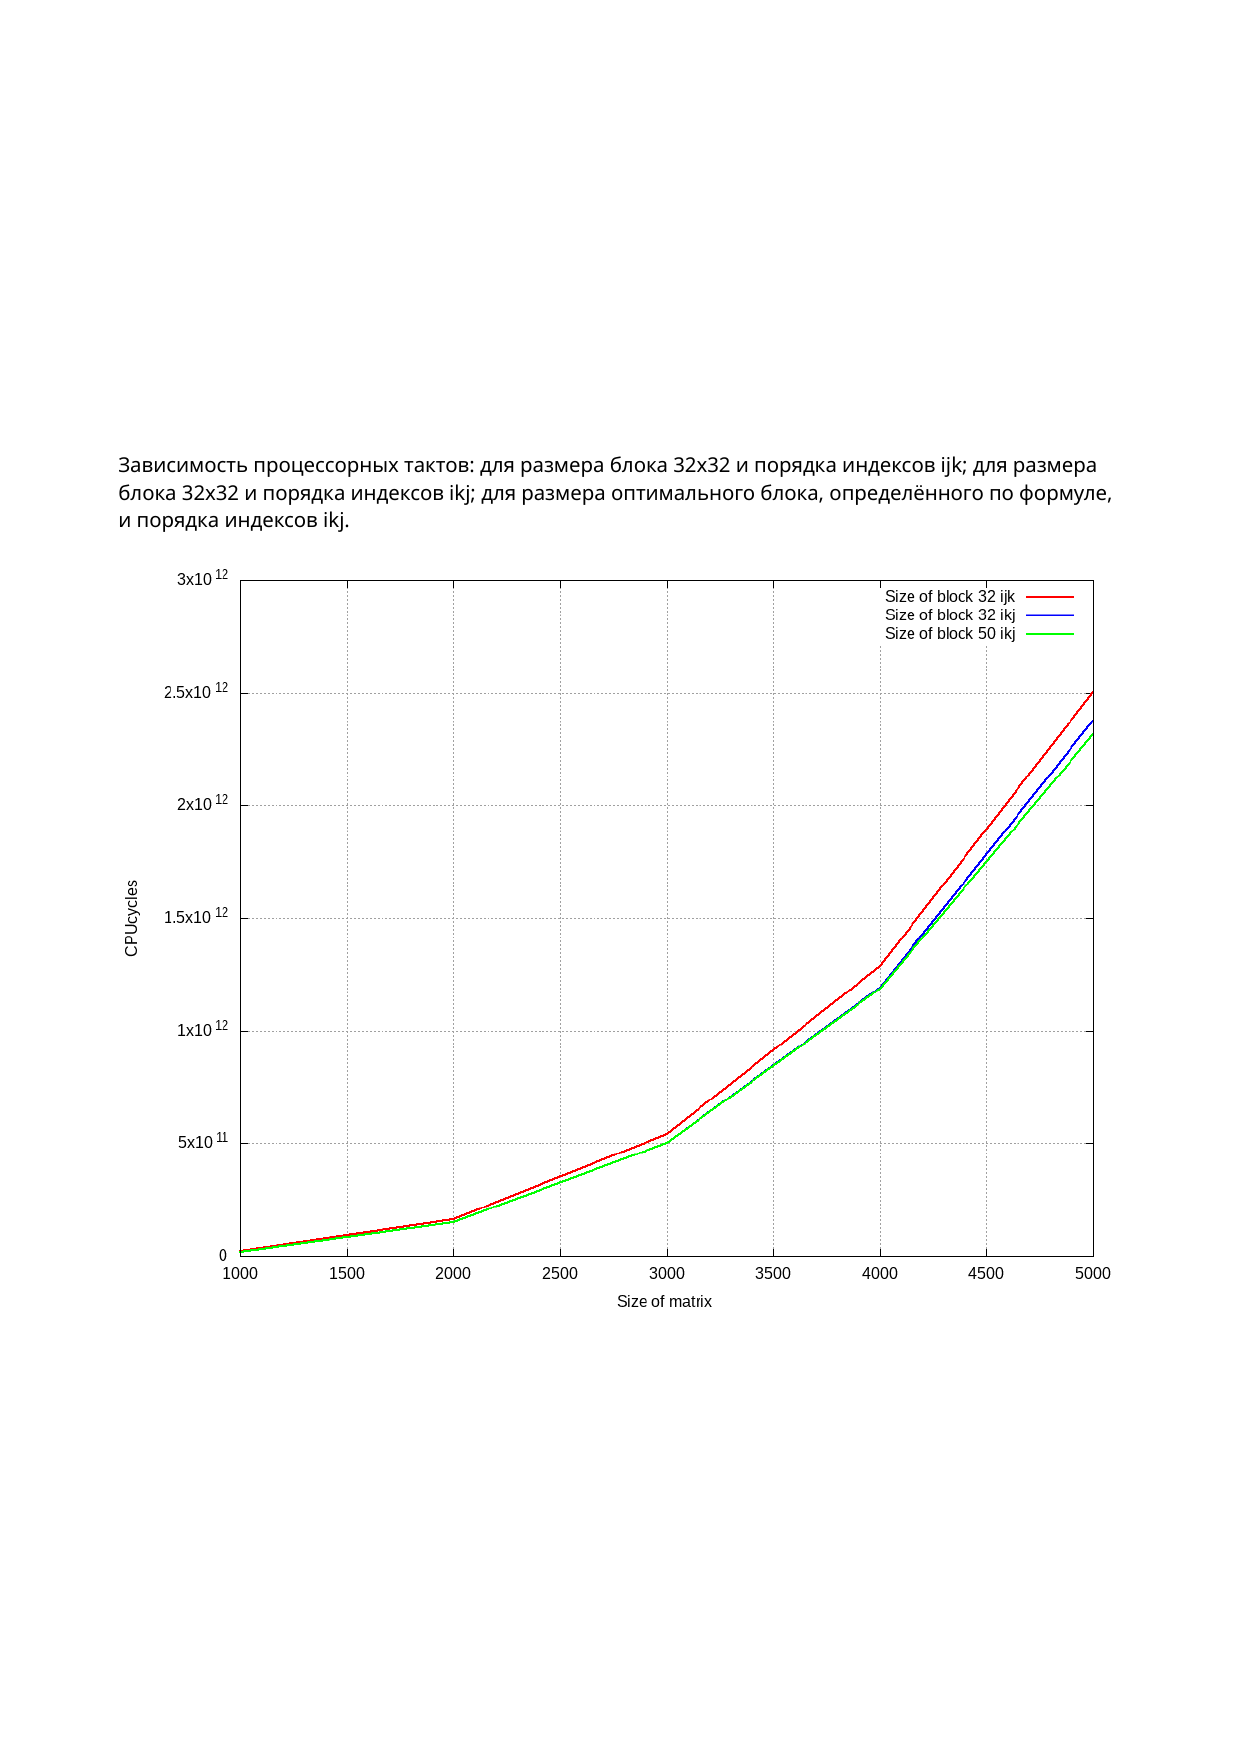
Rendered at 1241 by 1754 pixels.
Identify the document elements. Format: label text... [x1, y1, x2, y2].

text Зависимость процессорных тактов: для размера блока 32x32 и порядка индексов ijk; для размера блока 32x32 и порядка индексов ikj; для размера оптимального блока, определённого по формуле, и порядка индексов ikj. [118, 451, 1122, 534]
picture [118, 561, 1123, 1315]
